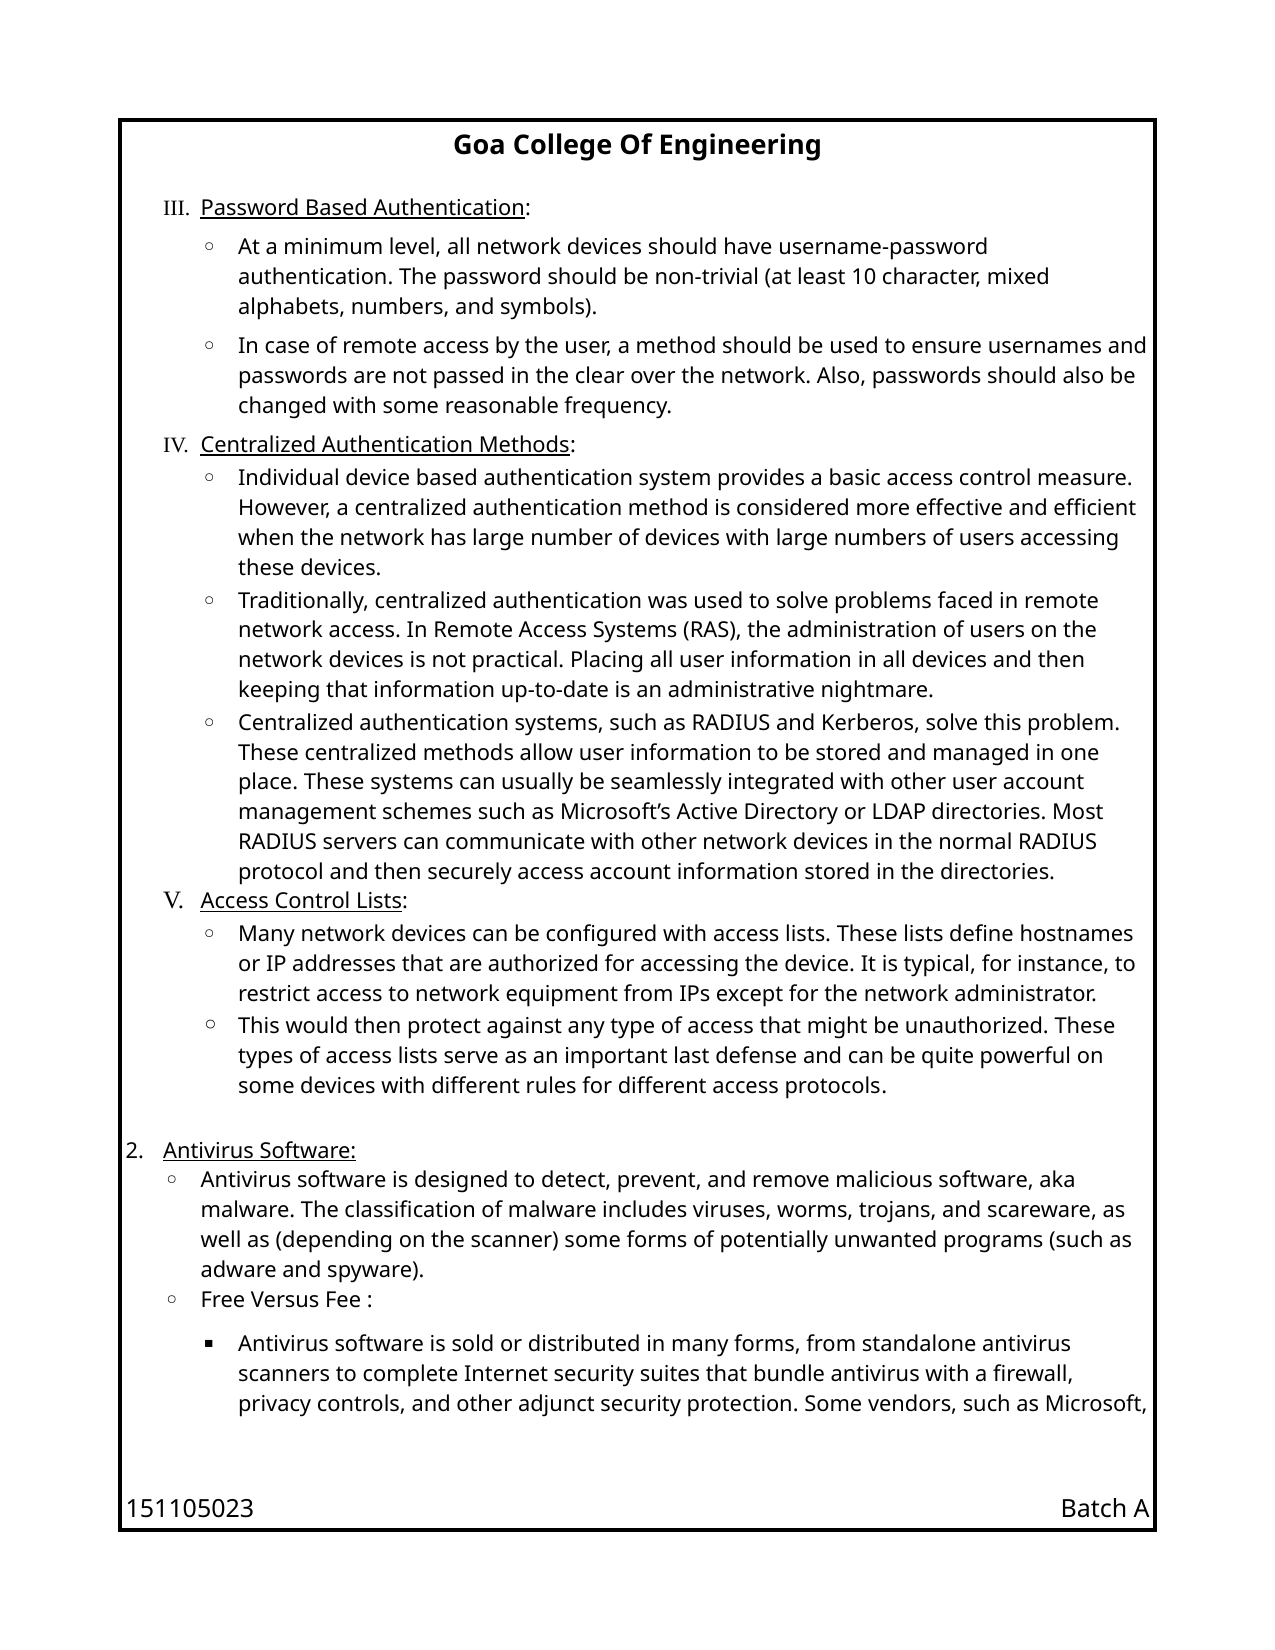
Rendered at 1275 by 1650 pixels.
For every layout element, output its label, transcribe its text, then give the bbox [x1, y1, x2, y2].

list Access Control Lists: [163, 886, 1150, 915]
list Free Versus Fee : [163, 1284, 1150, 1313]
list Antivirus software is designed to detect, prevent, and remove malicious software, aka malware. The classification of malware includes viruses, worms, trojans, and scareware, as well as (depending on the scanner) some forms of potentially unwanted programs (such as adware and spyware). [163, 1164, 1150, 1284]
subtitle Centralized Authentication Methods: [163, 429, 1150, 459]
list Antivirus software is sold or distributed in many forms, from standalone antivirus scanners to complete Internet security suites that bundle antivirus with a firewall, privacy controls, and other adjunct security protection. Some vendors, such as Microsoft, [200, 1328, 1150, 1417]
list Antivirus Software: [125, 1135, 1150, 1164]
subtitle At a minimum level, all network devices should have username-password authentication. The password should be non-trivial (at least 10 character, mixed alphabets, numbers, and symbols). [200, 231, 1150, 320]
subtitle Password Based Authentication: [163, 192, 1150, 221]
list Many network devices can be configured with access lists. These lists define hostnames or IP addresses that are authorized for accessing the device. It is typical, for instance, to restrict access to network equipment from IPs except for the network administrator. [200, 918, 1150, 1007]
subtitle Centralized authentication systems, such as RADIUS and Kerberos, solve this problem. These centralized methods allow user information to be stored and managed in one place. These systems can usually be seamlessly integrated with other user account management schemes such as Microsoft’s Active Directory or LDAP directories. Most RADIUS servers can communicate with other network devices in the normal RADIUS protocol and then securely access account information stored in the directories. [200, 707, 1150, 886]
subtitle Individual device based authentication system provides a basic access control measure. However, a centralized authentication method is considered more effective and efficient when the network has large number of devices with large numbers of users accessing these devices. [200, 462, 1150, 582]
subtitle In case of remote access by the user, a method should be used to ensure usernames and passwords are not passed in the clear over the network. Also, passwords should also be changed with some reasonable frequency. [200, 330, 1150, 419]
subtitle Traditionally, centralized authentication was used to solve problems faced in remote network access. In Remote Access Systems (RAS), the administration of users on the network devices is not practical. Placing all user information in all devices and then keeping that information up-to-date is an administrative nightmare. [200, 584, 1150, 704]
list This would then protect against any type of access that might be unauthorized. These types of access lists serve as an important last defense and can be quite powerful on some devices with different rules for different access protocols. [200, 1010, 1150, 1099]
